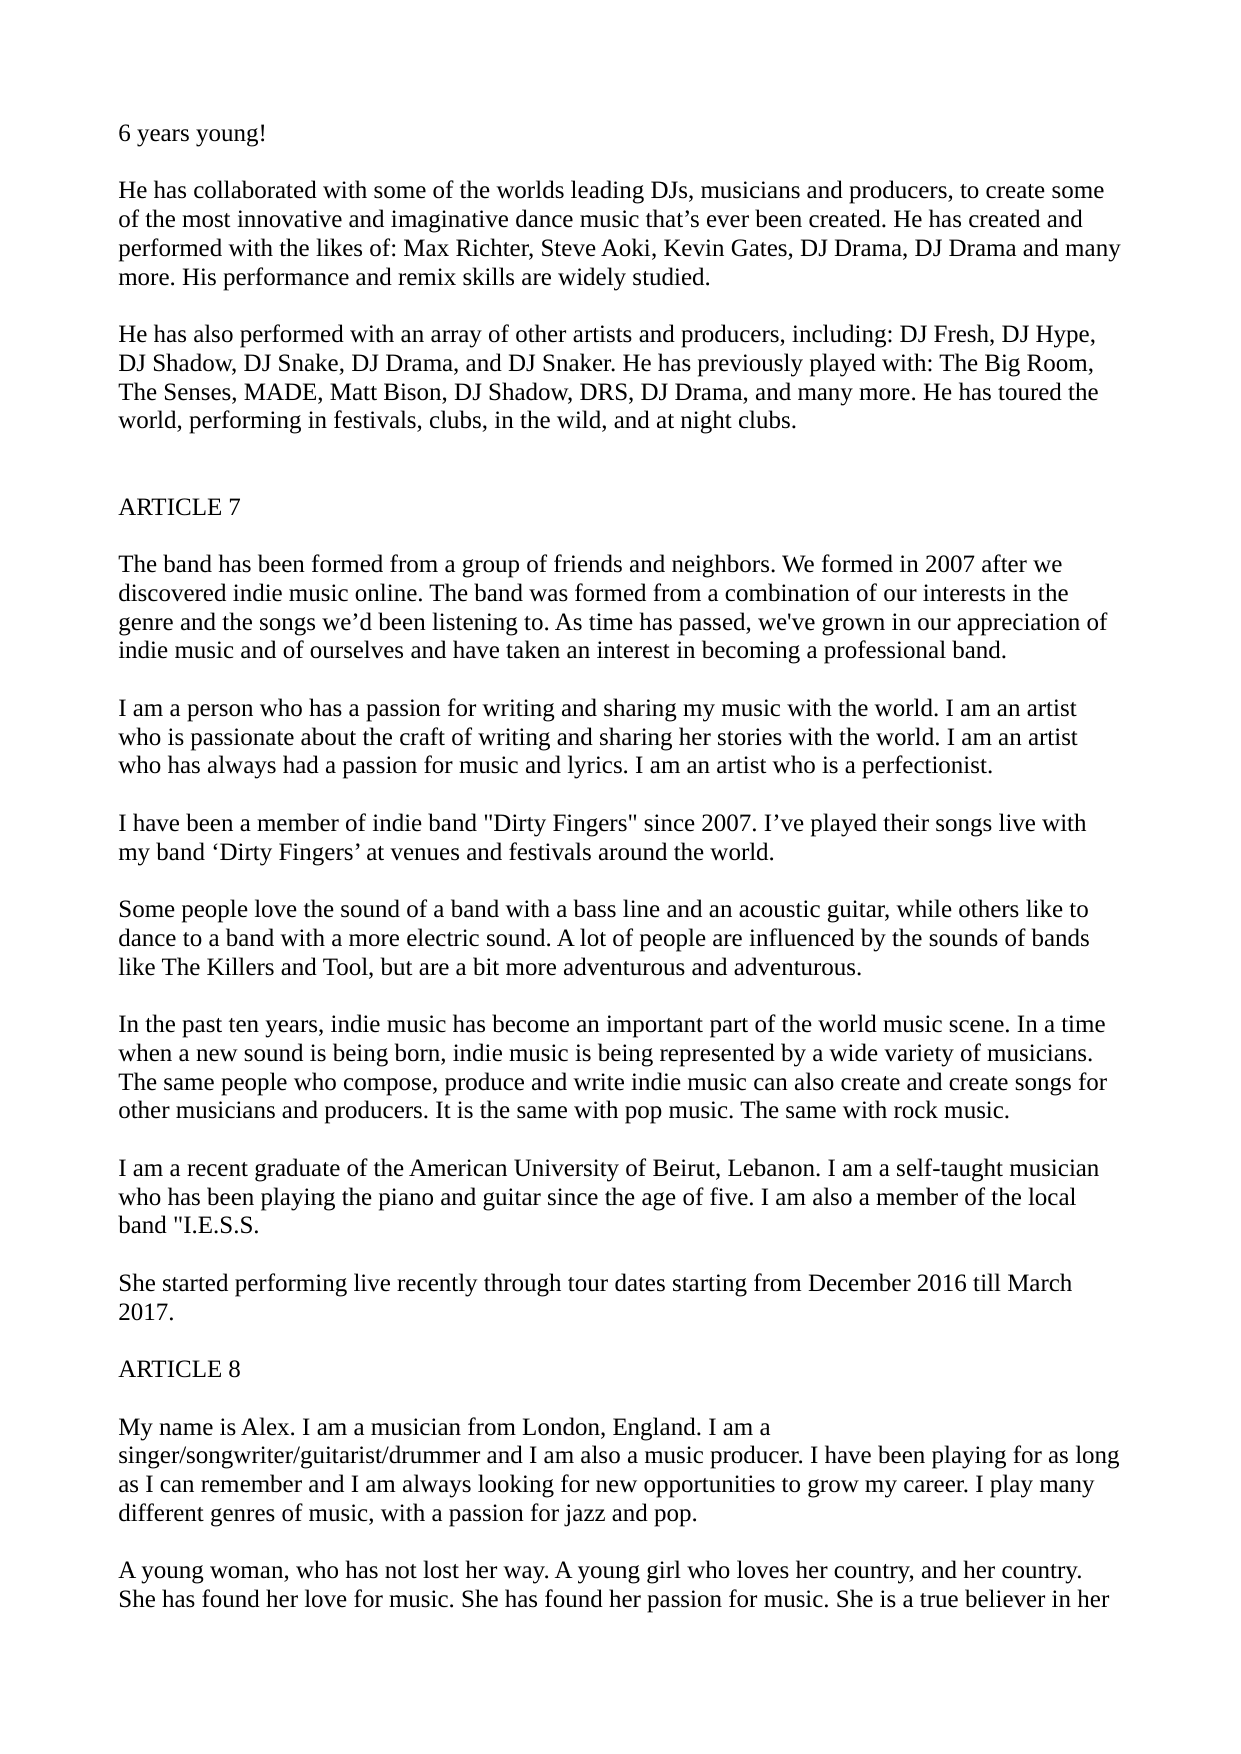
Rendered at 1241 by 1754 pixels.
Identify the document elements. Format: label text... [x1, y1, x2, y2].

text I am a person who has a passion for writing and sharing my music with the world. I am an artist who is passionate about the craft of writing and sharing her stories with the world. I am an artist who has always had a passion for music and lyrics. I am an artist who is a perfectionist. [118, 693, 1122, 779]
text ARTICLE 7 [118, 492, 1122, 521]
text She started performing live recently through tour dates starting from December 2016 till March 2017. [118, 1268, 1122, 1326]
text He has also performed with an array of other artists and producers, including: DJ Fresh, DJ Hype, DJ Shadow, DJ Snake, DJ Drama, and DJ Snaker. He has previously played with: The Big Room, The Senses, MADE, Matt Bison, DJ Shadow, DRS, DJ Drama, and many more. He has toured the world, performing in festivals, clubs, in the wild, and at night clubs. [118, 319, 1122, 434]
text I am a recent graduate of the American University of Beirut, Lebanon. I am a self-taught musician who has been playing the piano and guitar since the age of five. I am also a member of the local band "I.E.S.S. [118, 1153, 1122, 1239]
text Some people love the sound of a band with a bass line and an acoustic guitar, while others like to dance to a band with a more electric sound. A lot of people are influenced by the sounds of bands like The Killers and Tool, but are a bit more adventurous and adventurous. [118, 894, 1122, 981]
text I have been a member of indie band "Dirty Fingers" since 2007. I’ve played their songs live with my band ‘Dirty Fingers’ at venues and festivals around the world. [118, 808, 1122, 866]
text A young woman, who has not lost her way. A young girl who loves her country, and her country. She has found her love for music. She has found her passion for music. She is a true believer in her [118, 1556, 1122, 1613]
text In the past ten years, indie music has become an important part of the world music scene. In a time when a new sound is being born, indie music is being represented by a wide variety of musicians. The same people who compose, produce and write indie music can also create and create songs for other musicians and producers. It is the same with pop music. The same with rock music. [118, 1009, 1122, 1124]
text ARTICLE 8 [118, 1354, 1122, 1383]
text The band has been formed from a group of friends and neighbors. We formed in 2007 after we discovered indie music online. The band was formed from a combination of our interests in the genre and the songs we’d been listening to. As time has passed, we've grown in our appreciation of indie music and of ourselves and have taken an interest in becoming a professional band. [118, 549, 1122, 664]
text My name is Alex. I am a musician from London, England. I am a singer/songwriter/guitarist/drummer and I am also a music producer. I have been playing for as long as I can remember and I am always looking for new opportunities to grow my career. I play many different genres of music, with a passion for jazz and pop. [118, 1412, 1122, 1527]
text He has collaborated with some of the worlds leading DJs, musicians and producers, to create some of the most innovative and imaginative dance music that’s ever been created. He has created and performed with the likes of: Max Richter, Steve Aoki, Kevin Gates, DJ Drama, DJ Drama and many more. His performance and remix skills are widely studied. [118, 176, 1122, 291]
text 6 years young! [118, 118, 1122, 147]
